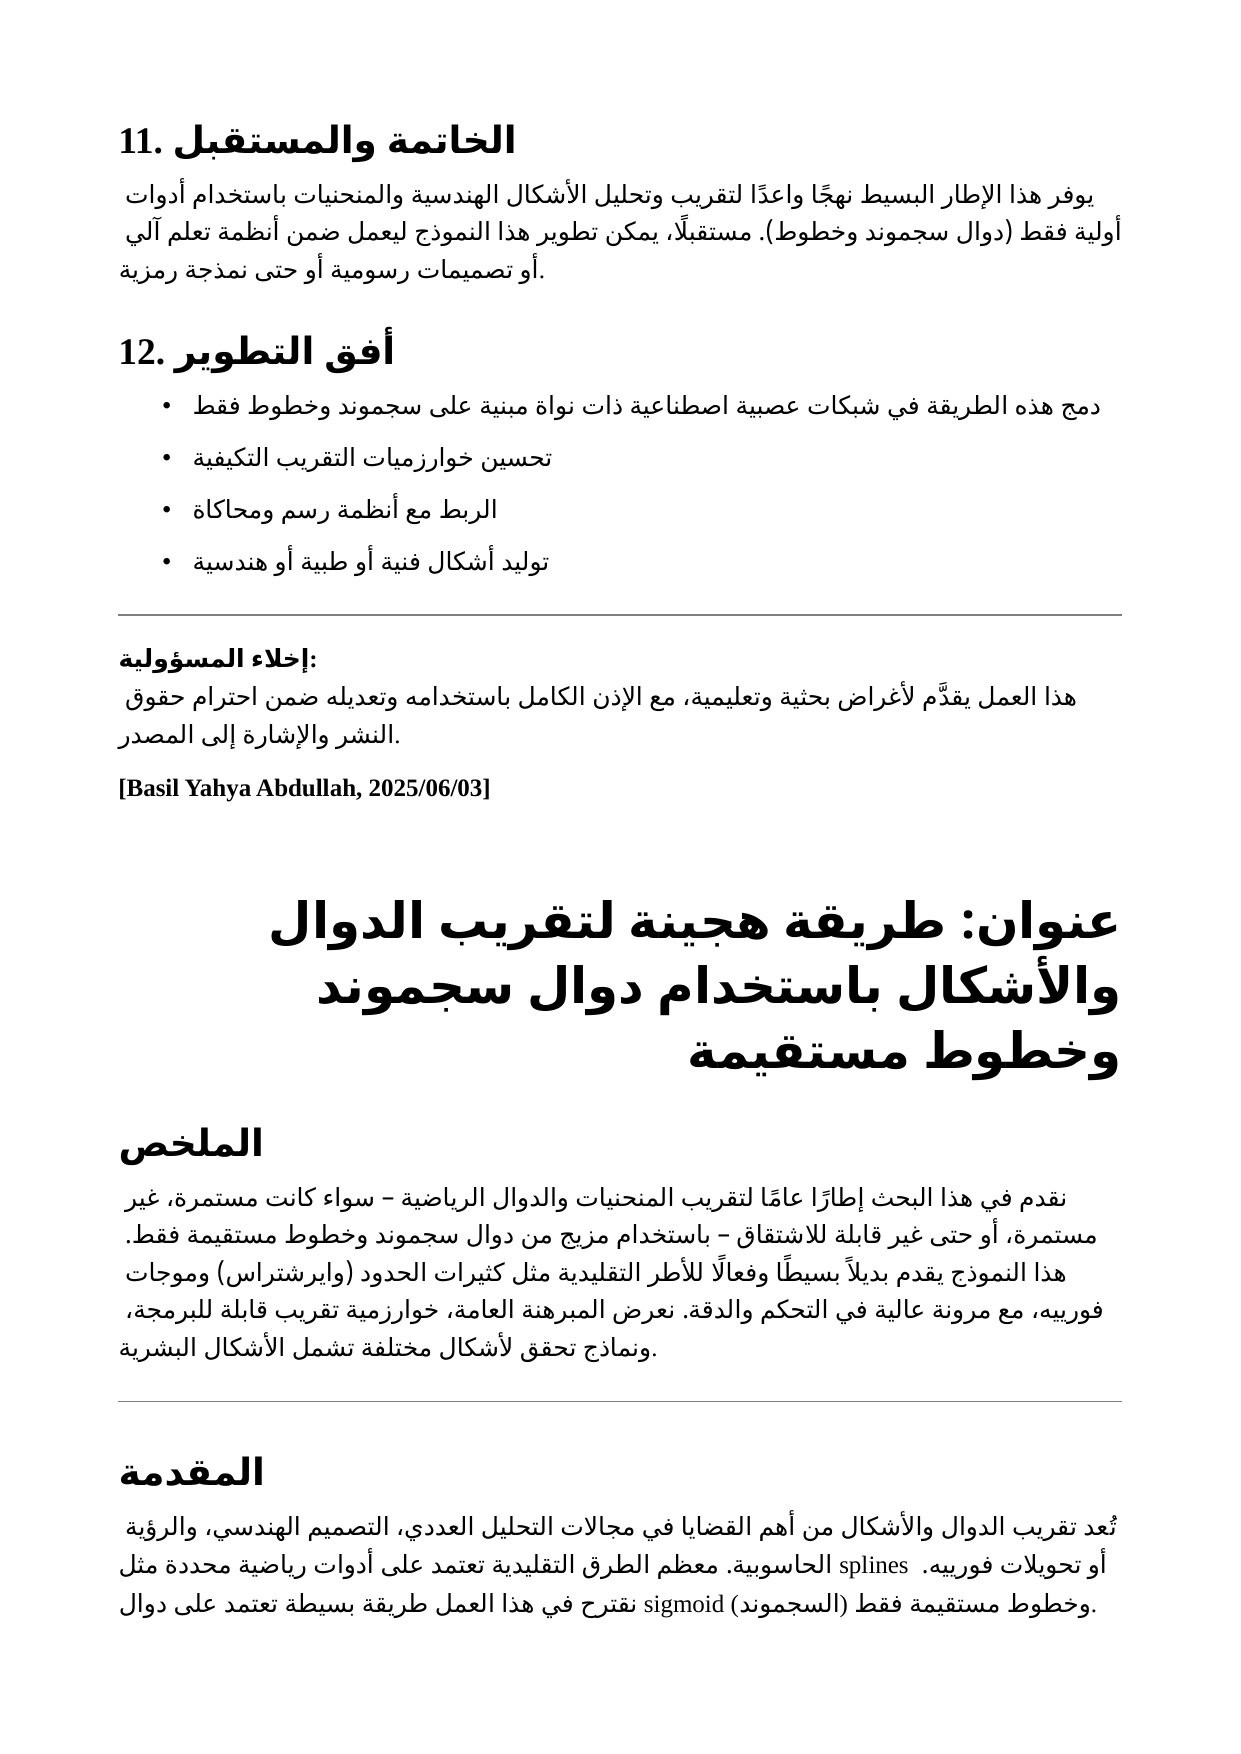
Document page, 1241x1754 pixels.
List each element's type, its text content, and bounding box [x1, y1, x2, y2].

text يوفر هذا الإطار البسيط نهجًا واعدًا لتقريب وتحليل الأشكال الهندسية والمنحنيات باستخدام أدوات أولية فقط (دوال سجموند وخطوط). مستقبلًا، يمكن تطوير هذا النموذج ليعمل ضمن أنظمة تعلم آلي أو تصميمات رسومية أو حتى نمذجة رمزية. [118, 181, 1122, 289]
subtitle الملخص [118, 1122, 1122, 1171]
subtitle 11. الخاتمة والمستقبل [118, 118, 1122, 168]
list دمج هذه الطريقة في شبكات عصبية اصطناعية ذات نواة مبنية على سجموند وخطوط فقط [162, 392, 1122, 425]
text نقدم في هذا البحث إطارًا عامًا لتقريب المنحنيات والدوال الرياضية – سواء كانت مستمرة، غير مستمرة، أو حتى غير قابلة للاشتقاق – باستخدام مزيج من دوال سجموند وخطوط مستقيمة فقط. هذا النموذج يقدم بديلاً بسيطًا وفعالًا للأطر التقليدية مثل كثيرات الحدود (وايرشتراس) وموجات فورييه، مع مرونة عالية في التحكم والدقة. نعرض المبرهنة العامة، خوارزمية تقريب قابلة للبرمجة، ونماذج تحقق لأشكال مختلفة تشمل الأشكال البشرية. [118, 1184, 1122, 1367]
list تحسين خوارزميات التقريب التكيفية [162, 444, 1122, 477]
list الربط مع أنظمة رسم ومحاكاة [162, 496, 1122, 529]
text إخلاء المسؤولية: هذا العمل يقدَّم لأغراض بحثية وتعليمية، مع الإذن الكامل باستخدامه وتعديله ضمن احترام حقوق النشر والإشارة إلى المصدر. [118, 644, 1122, 754]
subtitle 12. أفق التطوير [118, 329, 1122, 380]
subtitle عنوان: طريقة هجينة لتقريب الدوال والأشكال باستخدام دوال سجموند وخطوط مستقيمة [118, 893, 1122, 1089]
text [Basil Yahya Abdullah, 2025/06/03] [118, 773, 1122, 802]
subtitle المقدمة [118, 1452, 1122, 1501]
list توليد أشكال فنية أو طبية أو هندسية [162, 548, 1122, 581]
text تُعد تقريب الدوال والأشكال من أهم القضايا في مجالات التحليل العددي، التصميم الهندسي، والرؤية الحاسوبية. معظم الطرق التقليدية تعتمد على أدوات رياضية محددة مثل splines أو تحويلات فورييه. نقترح في هذا العمل طريقة بسيطة تعتمد على دوال sigmoid (السجموند) وخطوط مستقيمة فقط. [118, 1513, 1122, 1622]
